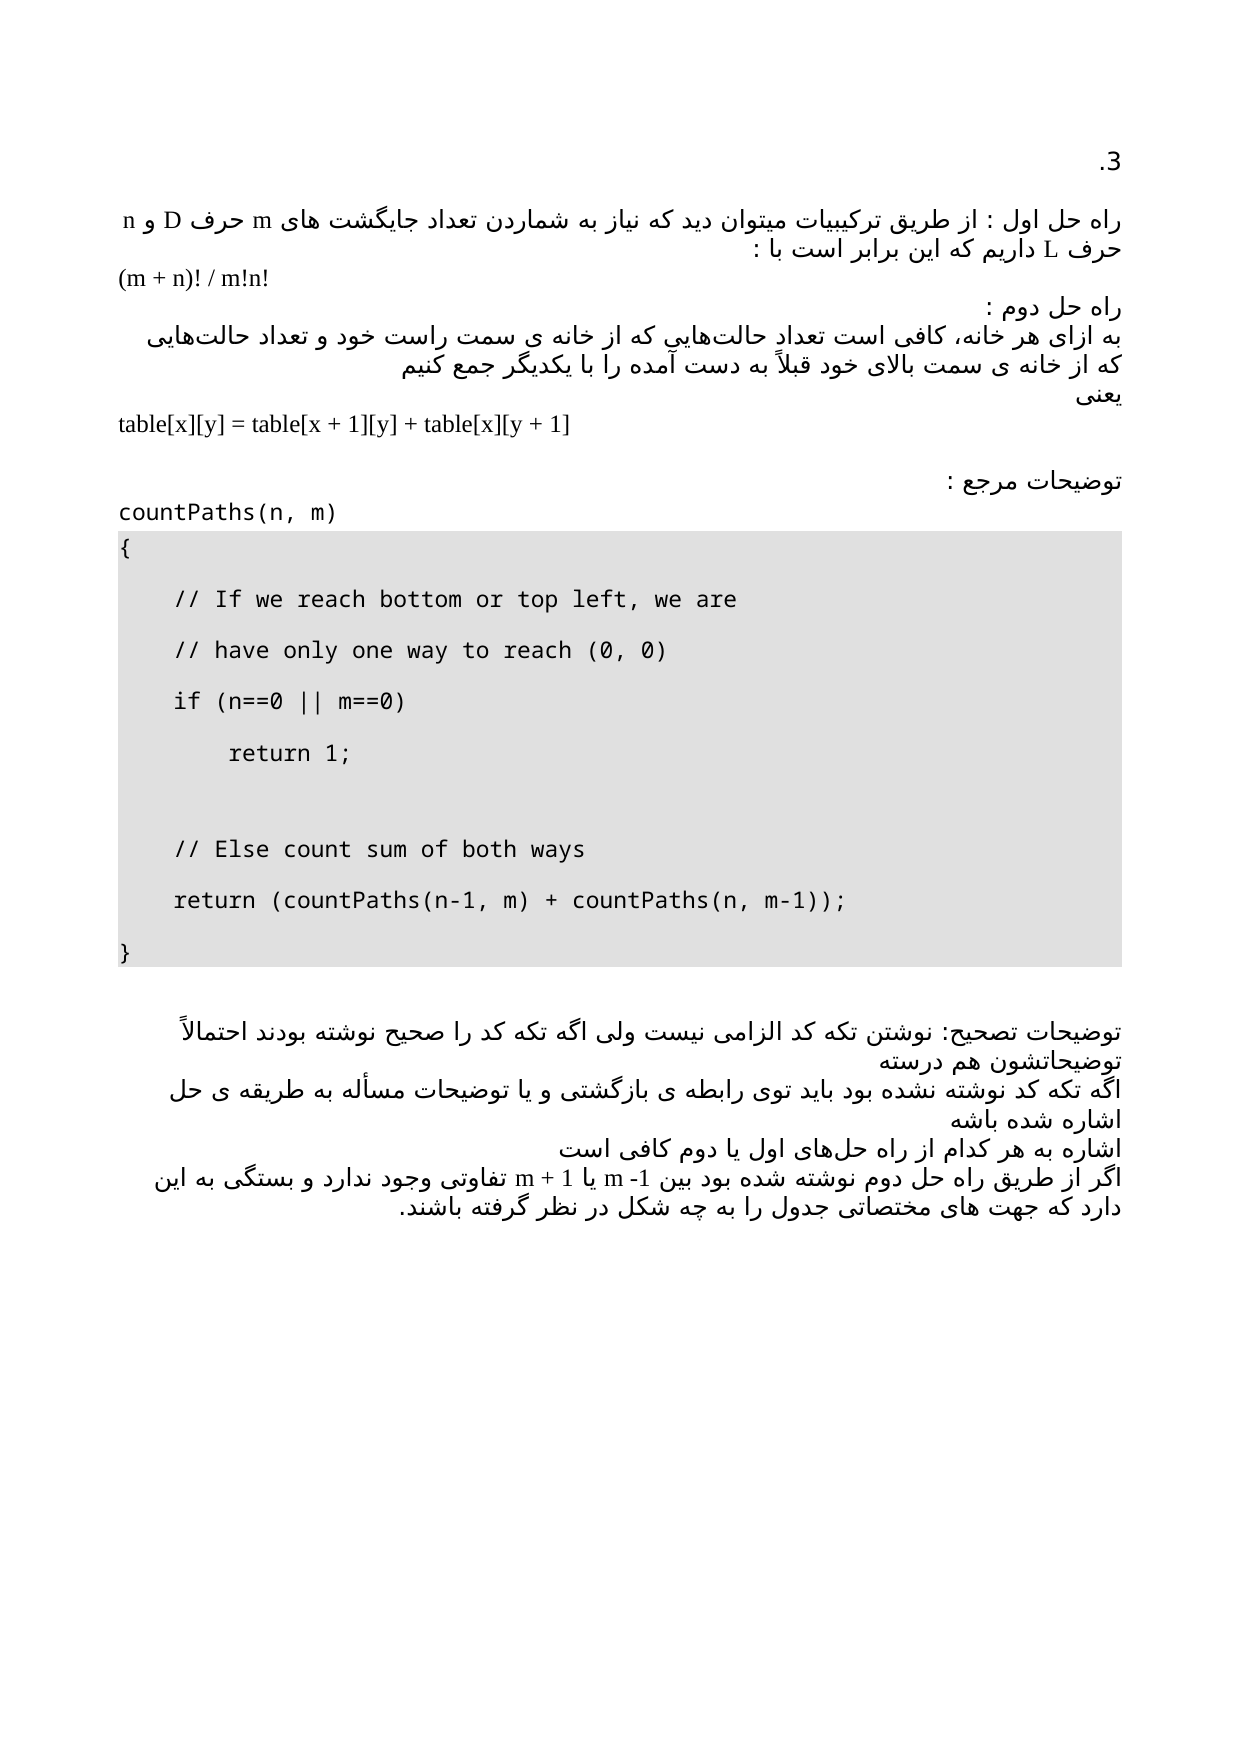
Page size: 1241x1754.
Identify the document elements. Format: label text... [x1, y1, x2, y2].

text // If we reach bottom or top left, we are [118, 583, 1122, 614]
text اگه تکه کد نوشته نشده بود باید توی رابطه ی بازگشتی و یا توضیحات مسأله به طریقه ی حل اشاره شده باشه [118, 1076, 1122, 1134]
text { [118, 531, 1122, 563]
text table[x][y] = table[x + 1][y] + table[x][y + 1] [118, 409, 1122, 437]
text return 1; [118, 737, 1122, 768]
text توضیحات تصحیح: نوشتن تکه کد الزامی نیست ولی اگه تکه کد را صحیح نوشته بودند احتمالاً توضیحاتشون هم درسته [118, 1017, 1122, 1076]
text راه حل اول : از طریق ترکیبیات میتوان دید که نیاز به شماردن تعداد جایگشت های m حرف D و n حرف L داریم که این برابر است با : [118, 205, 1122, 263]
text (m + n)! / m!n! [118, 263, 1122, 292]
text countPaths(n, m) [118, 495, 1122, 527]
text } [118, 936, 1122, 967]
text اشاره به هر کدام از راه حل‌های اول یا دوم کافی است [118, 1134, 1122, 1163]
text توضیحات مرجع : [118, 466, 1122, 495]
text if (n==0 || m==0) [118, 685, 1122, 717]
text // Else count sum of both ways [118, 833, 1122, 864]
text راه حل دوم : [118, 292, 1122, 321]
text یعنی [118, 379, 1122, 409]
text 3. [118, 147, 1122, 176]
text به ازای هر خانه، کافی است تعداد حالت‌هایی که از خانه ی سمت راست خود و تعداد حالت‌هایی که از خانه ی سمت بالای خود قبلاً به دست آمده را با یکدیگر جمع کنیم [118, 321, 1122, 379]
text اگر از طریق راه حل دوم نوشته شده بود بین m -1 یا m + 1 تفاوتی وجود ندارد و بستگی به این دارد که جهت های مختصاتی جدول را به چه شکل در نظر گرفته باشند. [118, 1163, 1122, 1222]
text return (countPaths(n-1, m) + countPaths(n, m-1)); [118, 884, 1122, 916]
text // have only one way to reach (0, 0) [118, 634, 1122, 665]
